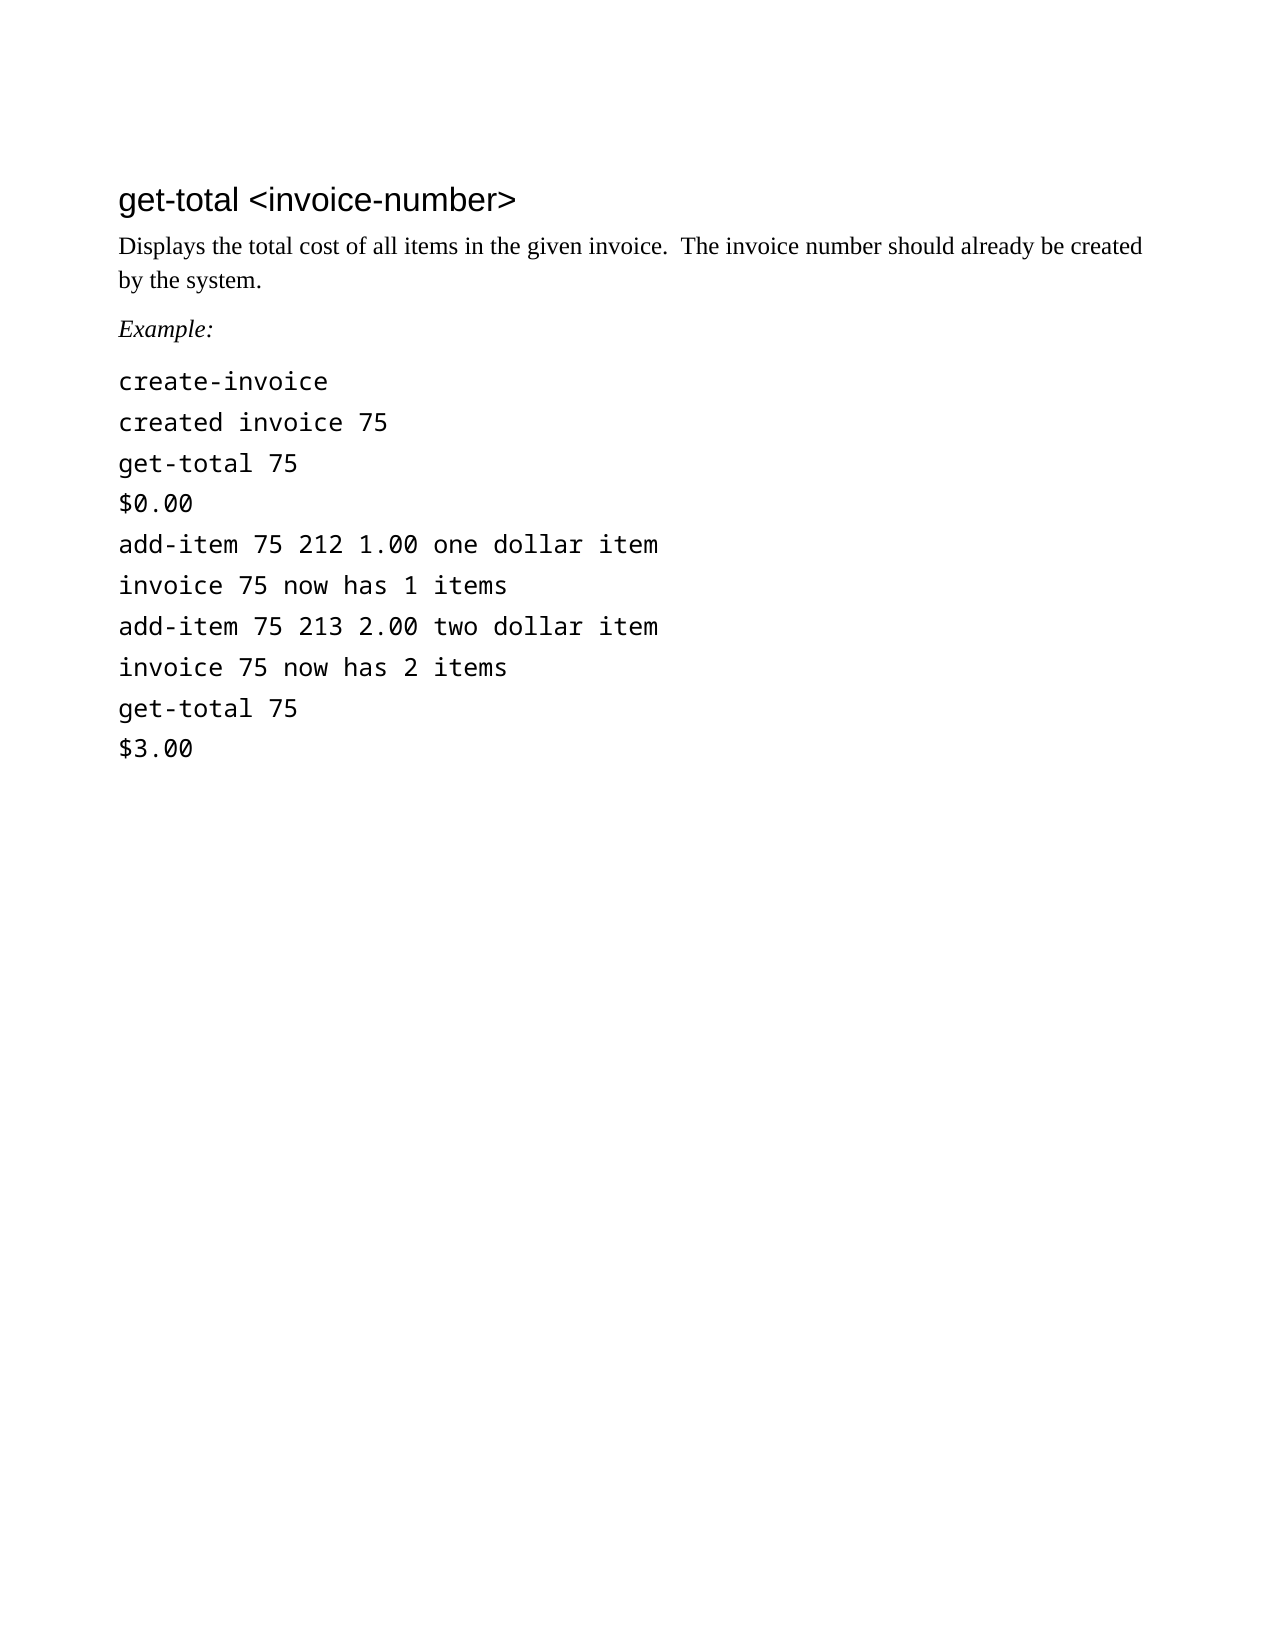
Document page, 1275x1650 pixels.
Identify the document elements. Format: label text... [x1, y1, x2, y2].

text create-invoice [118, 363, 1157, 398]
text invoice 75 now has 2 items [118, 649, 1157, 683]
text Example: [118, 314, 1157, 343]
text add-item 75 212 1.00 one dollar item [118, 527, 1157, 561]
text invoice 75 now has 1 items [118, 568, 1157, 602]
subtitle get-total <invoice-number> [118, 180, 1157, 218]
text $0.00 [118, 486, 1157, 520]
text add-item 75 213 2.00 two dollar item [118, 608, 1157, 643]
text $3.00 [118, 731, 1157, 765]
text get-total 75 [118, 445, 1157, 479]
text Displays the total cost of all items in the given invoice. The invoice number should already be created by the system. [118, 231, 1157, 294]
text get-total 75 [118, 690, 1157, 724]
text created invoice 75 [118, 404, 1157, 438]
